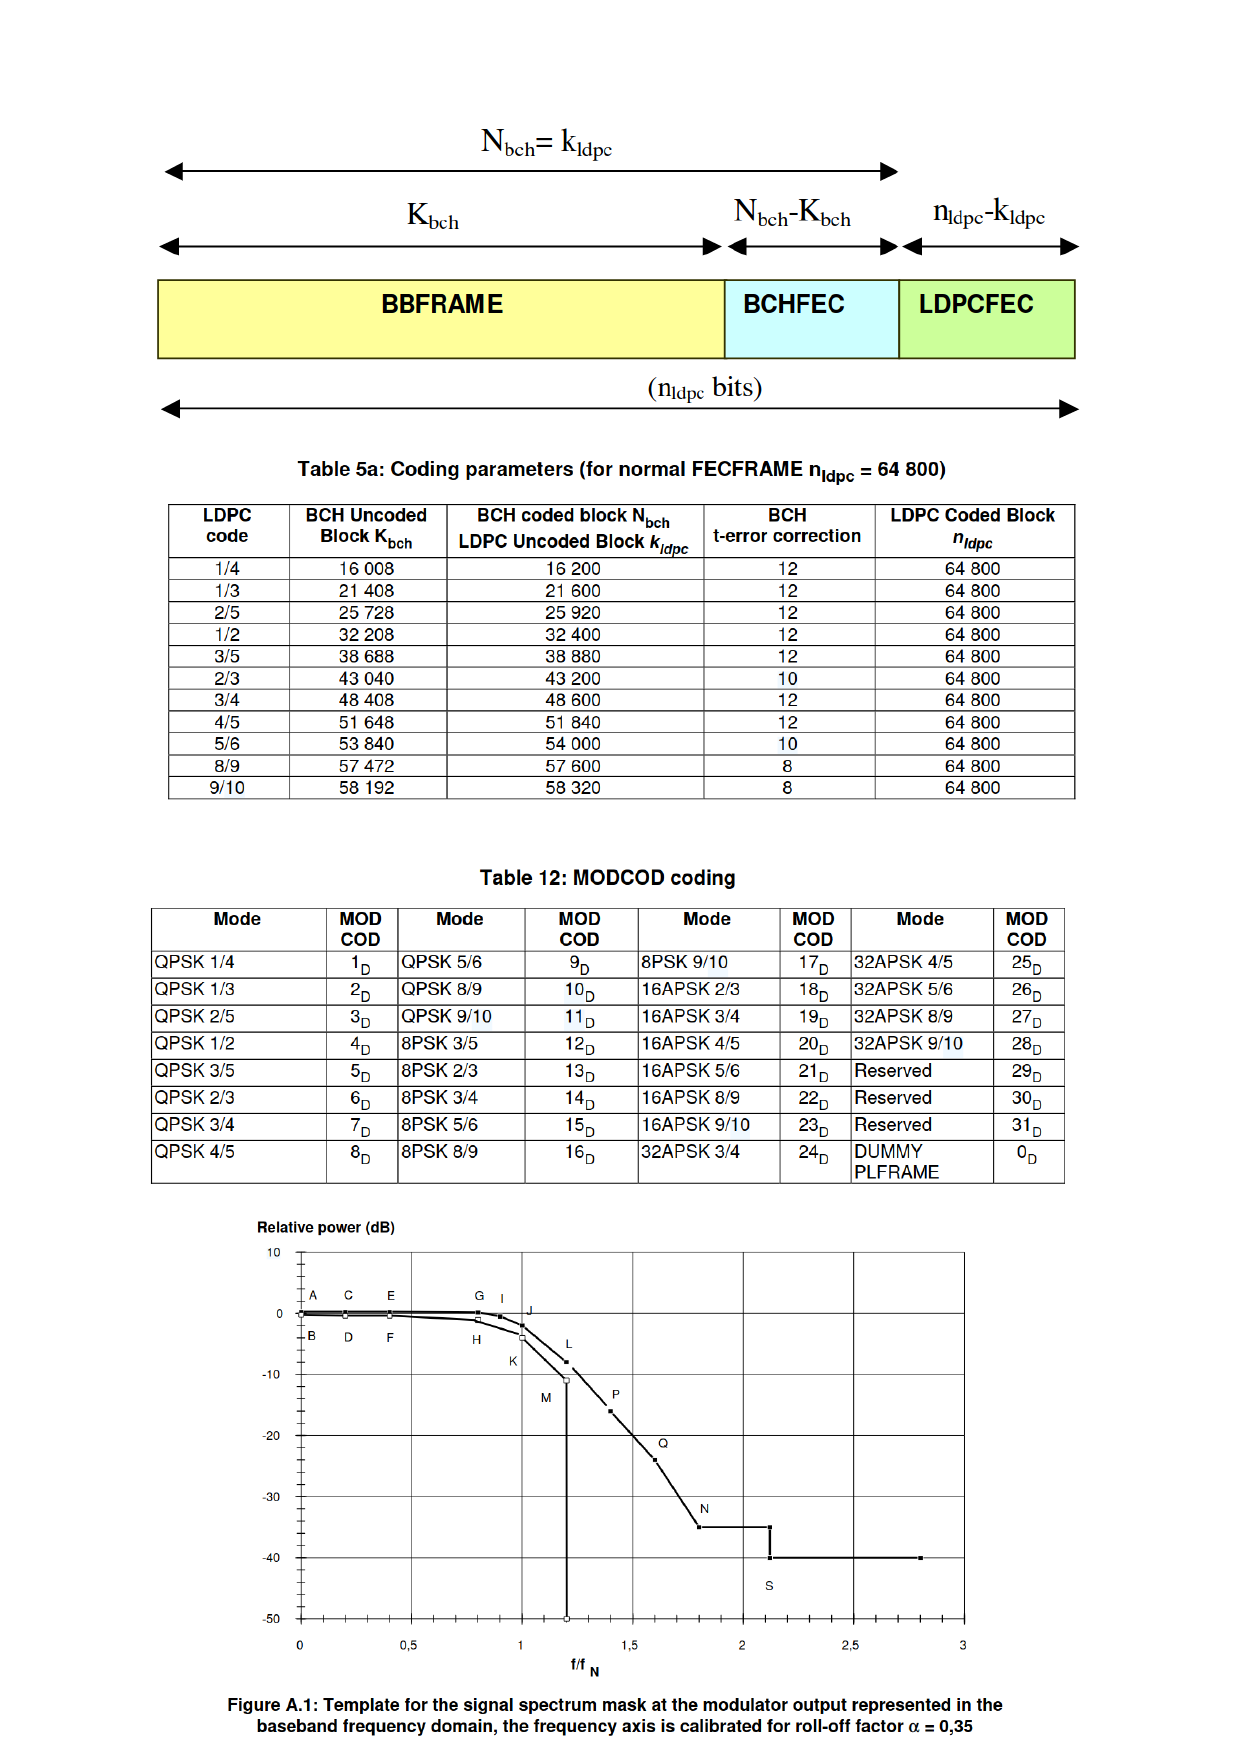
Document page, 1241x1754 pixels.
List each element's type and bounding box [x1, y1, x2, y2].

picture [146, 440, 1151, 811]
picture [129, 851, 1133, 1747]
picture [118, 118, 1123, 425]
